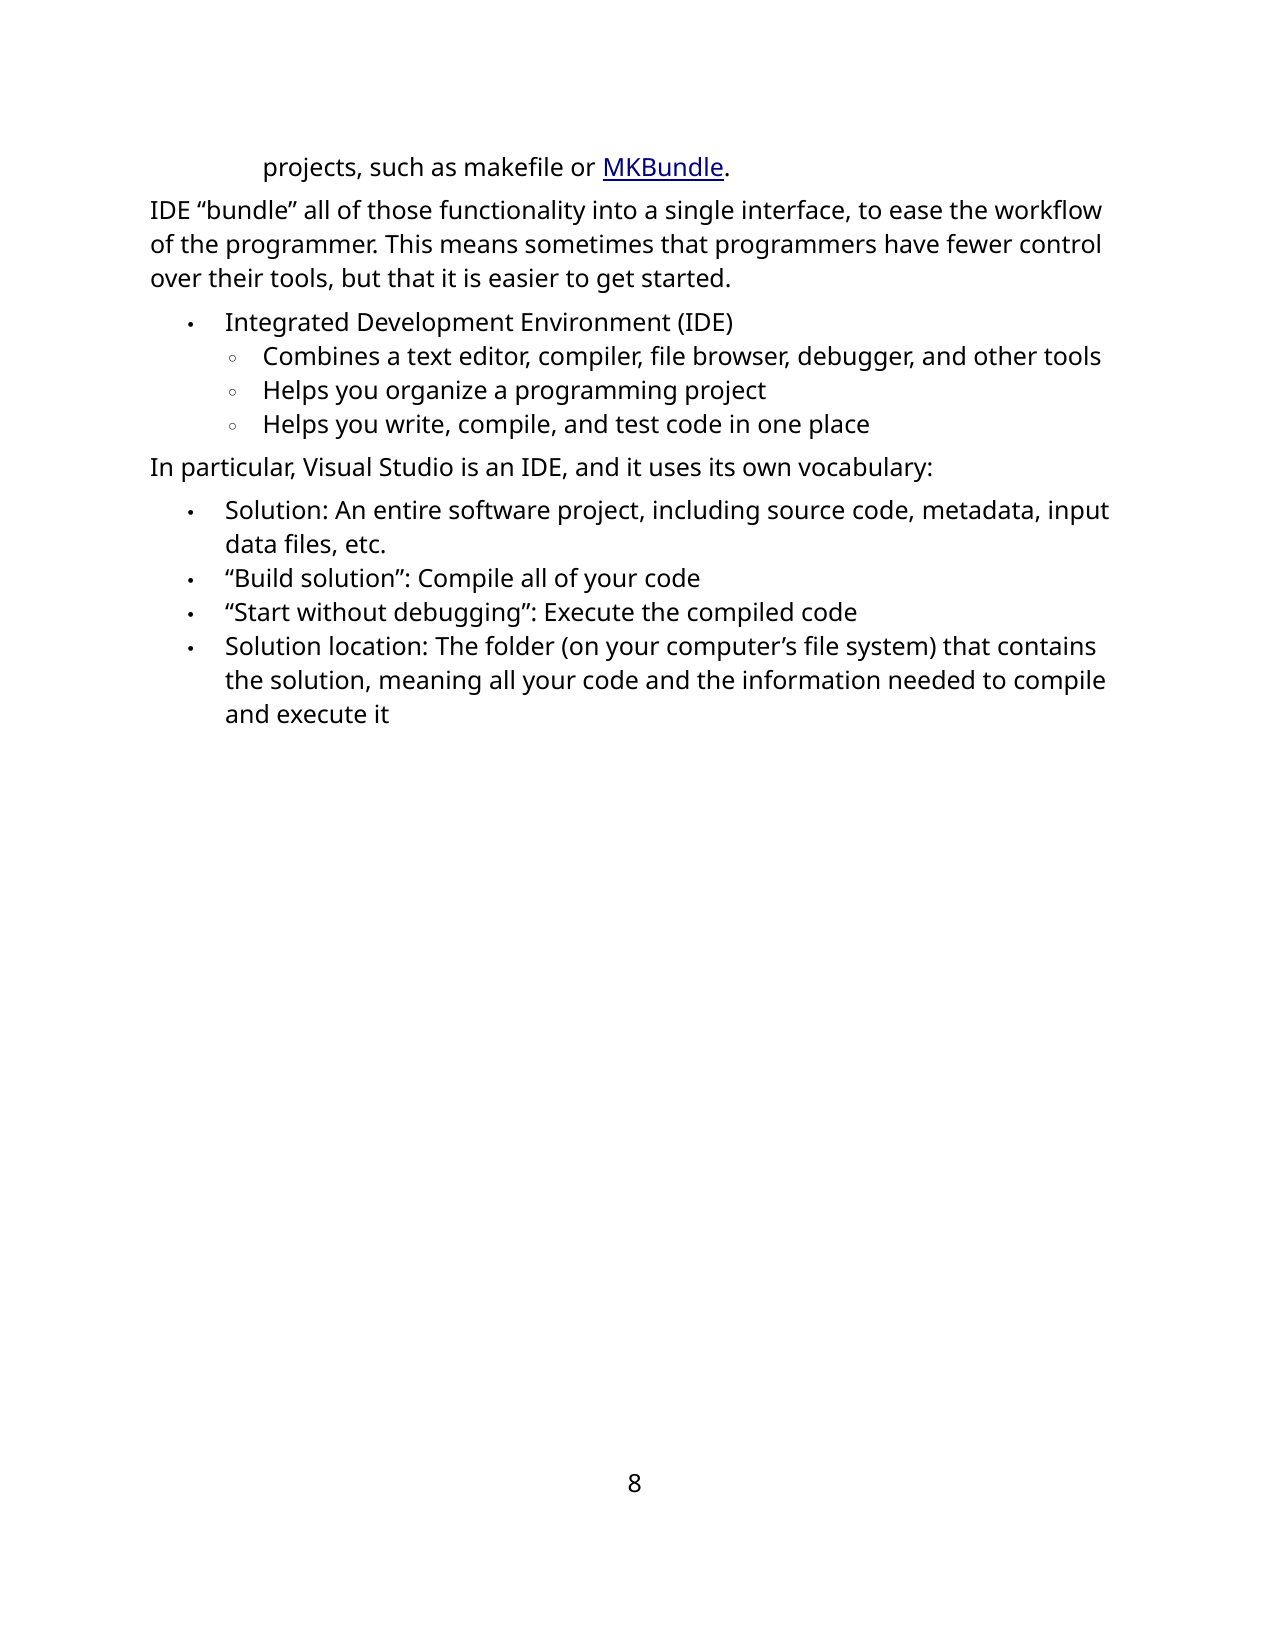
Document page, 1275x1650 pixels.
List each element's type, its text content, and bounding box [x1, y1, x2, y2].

list Integrated Development Environment (IDE) [187, 304, 1125, 338]
list Solution location: The folder (on your computer’s file system) that contains the solution, meaning all your code and the information needed to compile and execute it [187, 629, 1125, 731]
text In particular, Visual Studio is an IDE, and it uses its own vocabulary: [150, 449, 1125, 483]
list “Start without debugging”: Execute the compiled code [187, 594, 1125, 629]
list Helps you write, compile, and test code in one place [225, 406, 1125, 440]
list projects, such as makefile or MKBundle. [225, 150, 1125, 184]
list “Build solution”: Compile all of your code [187, 561, 1125, 594]
text IDE “bundle” all of those functionality into a single interface, to ease the workflow of the programmer. This means sometimes that programmers have fewer control over their tools, but that it is easier to get started. [150, 193, 1125, 295]
list Combines a text editor, compiler, file browser, debugger, and other tools [225, 338, 1125, 372]
list Solution: An entire software project, including source code, metadata, input data files, etc. [187, 492, 1125, 561]
list Helps you organize a programming project [225, 372, 1125, 406]
